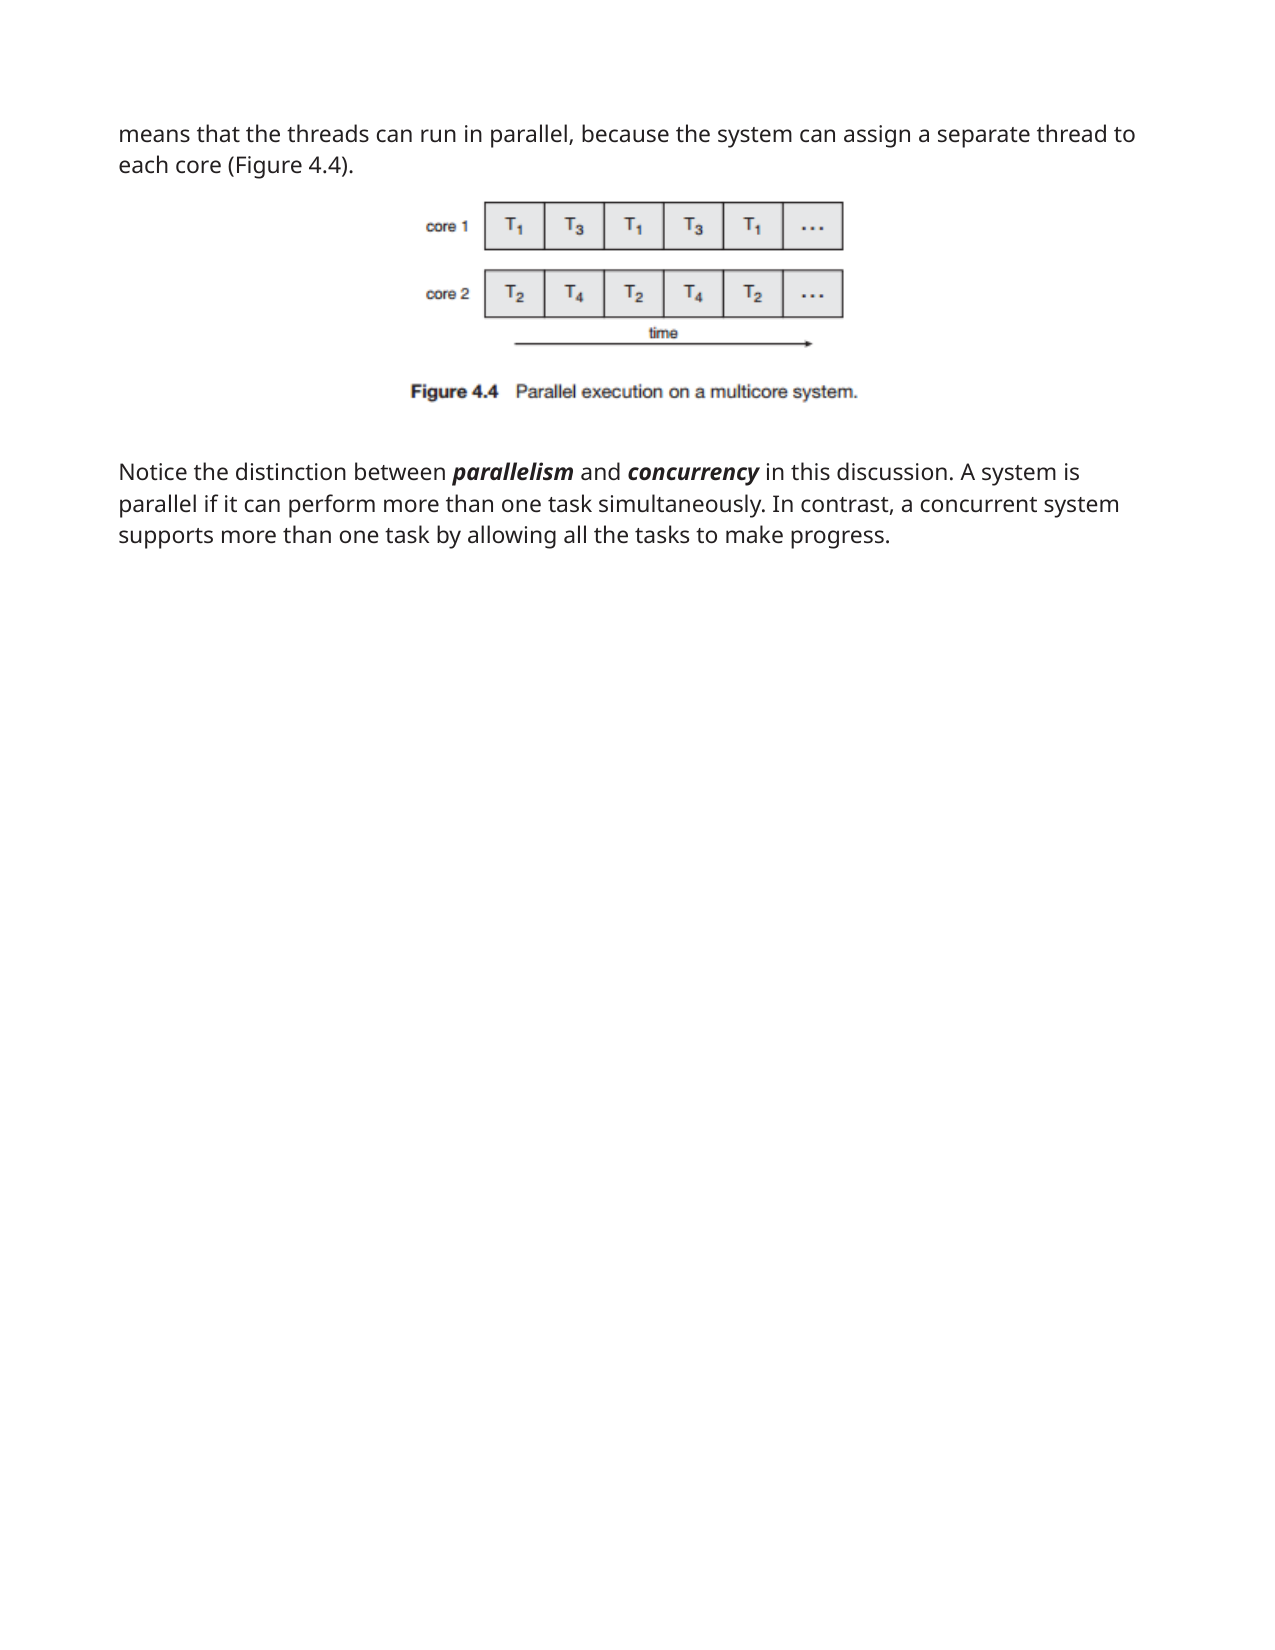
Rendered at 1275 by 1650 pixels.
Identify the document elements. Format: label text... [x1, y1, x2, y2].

text means that the threads can run in parallel, because the system can assign a separate thread to each core (Figure 4.4). [118, 118, 1157, 181]
text Notice the distinction between parallelism and concurrency in this discussion. A system is parallel if it can perform more than one task simultaneously. In contrast, a concurrent system supports more than one task by allowing all the tasks to make progress. [118, 456, 1157, 550]
